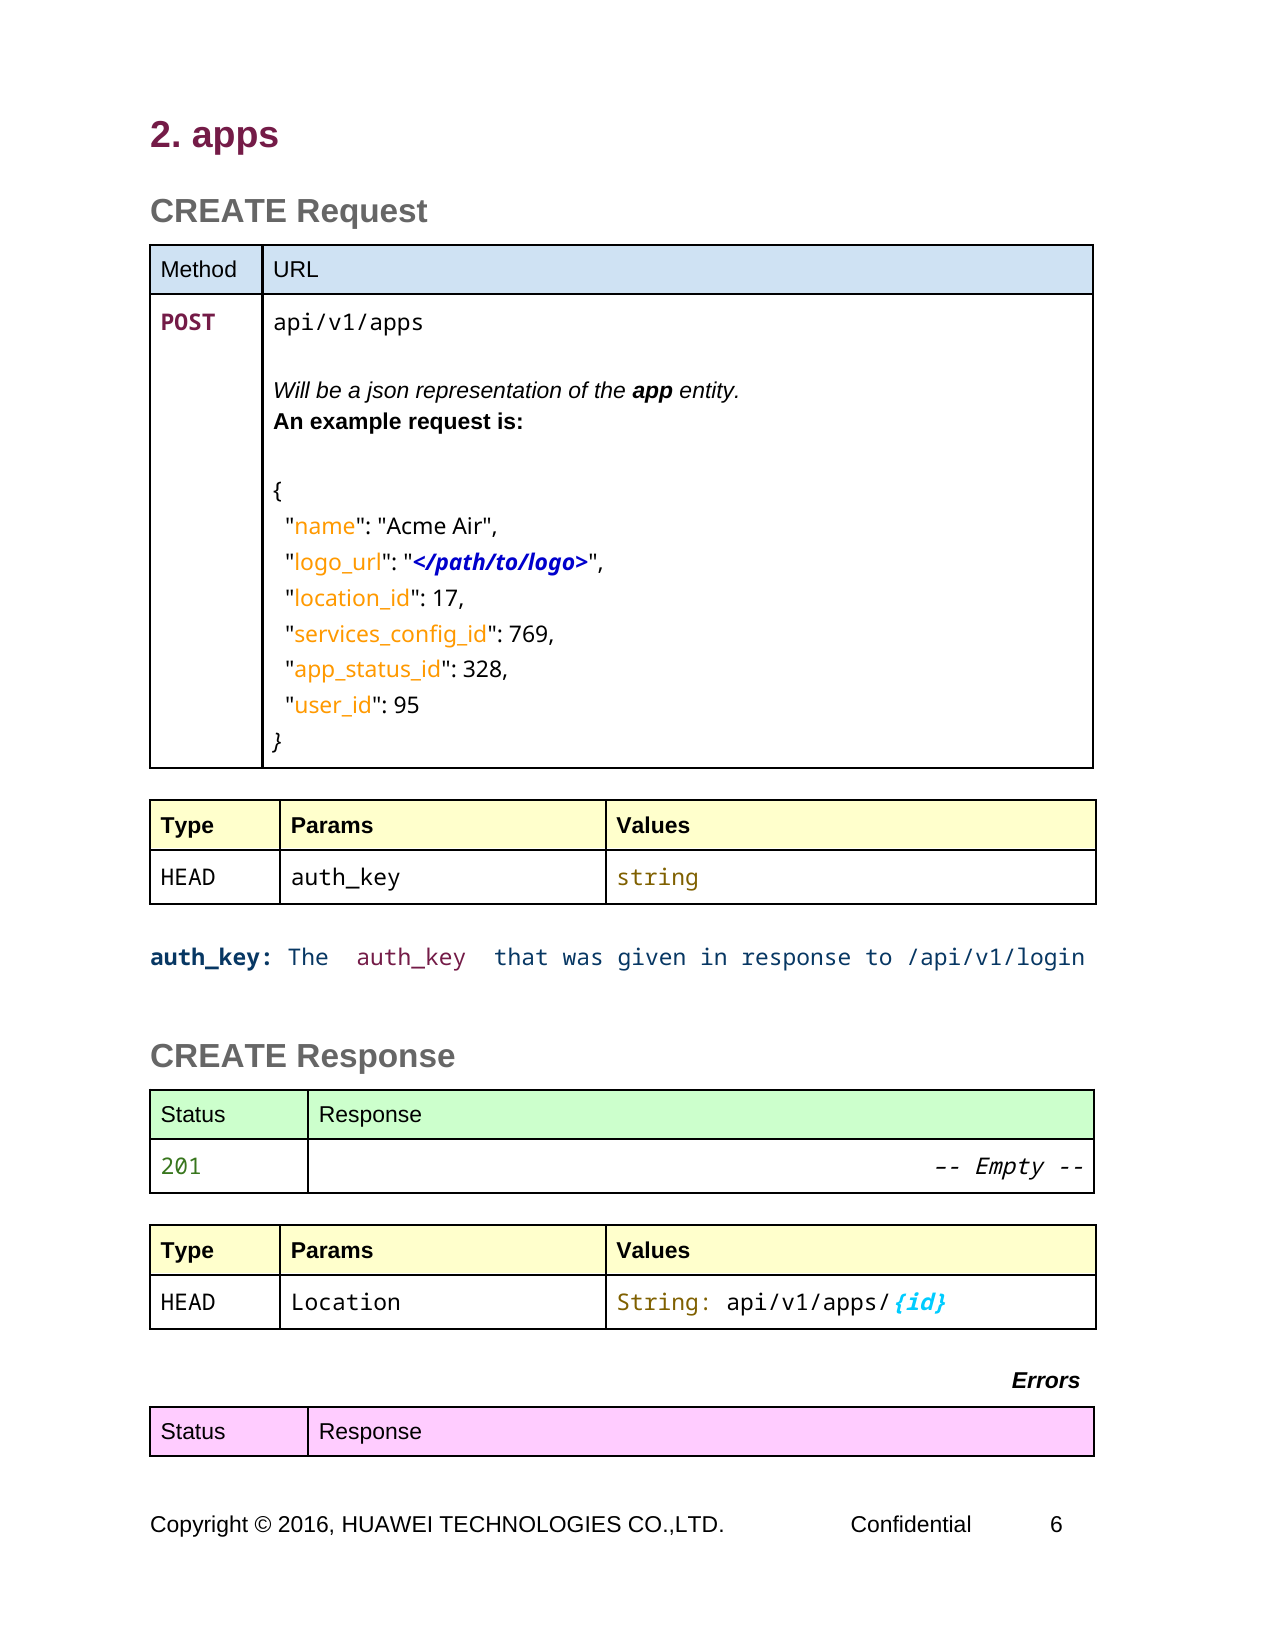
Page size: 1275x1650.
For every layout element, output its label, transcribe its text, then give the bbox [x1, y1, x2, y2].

table_header Type [151, 1226, 279, 1273]
table_cell –- Empty -- [309, 1140, 1093, 1192]
table_cell HEAD [151, 851, 279, 903]
list auth_key: The auth_key that was given in response to /api/v1/login [150, 941, 1125, 972]
table_header Params [281, 1226, 605, 1273]
table_header Values [607, 1226, 1095, 1273]
table_header Response [309, 1091, 1093, 1138]
table_header URL [264, 246, 1092, 293]
table_cell Location [281, 1276, 605, 1328]
table_cell String: api/v1/apps/{id} [607, 1276, 1095, 1328]
table_cell api/v1/apps Will be a json representation of the app entity. An example request is: { "name": "Acme Air", "logo_url": "</path/to/logo>", "location_id": 17, "services_config_id": 769, "app_status_id": 328, "user_id": 95 } [264, 295, 1092, 767]
table_header Params [281, 801, 605, 848]
subtitle 2. apps [150, 112, 1125, 156]
table_cell auth_key [281, 851, 605, 903]
table_cell HEAD [151, 1276, 279, 1328]
list Errors [150, 1367, 1125, 1394]
table_header Response [309, 1408, 1093, 1455]
table_header Values [607, 801, 1095, 848]
table_header Status [151, 1408, 307, 1455]
table_header Method [151, 246, 261, 293]
table_cell 201 [151, 1140, 307, 1192]
subtitle CREATE Request [150, 191, 1125, 230]
table_cell string [607, 851, 1095, 903]
table_cell POST [151, 295, 261, 767]
subtitle CREATE Response [150, 1036, 1125, 1074]
table_header Type [151, 801, 279, 848]
table_header Status [151, 1091, 307, 1138]
